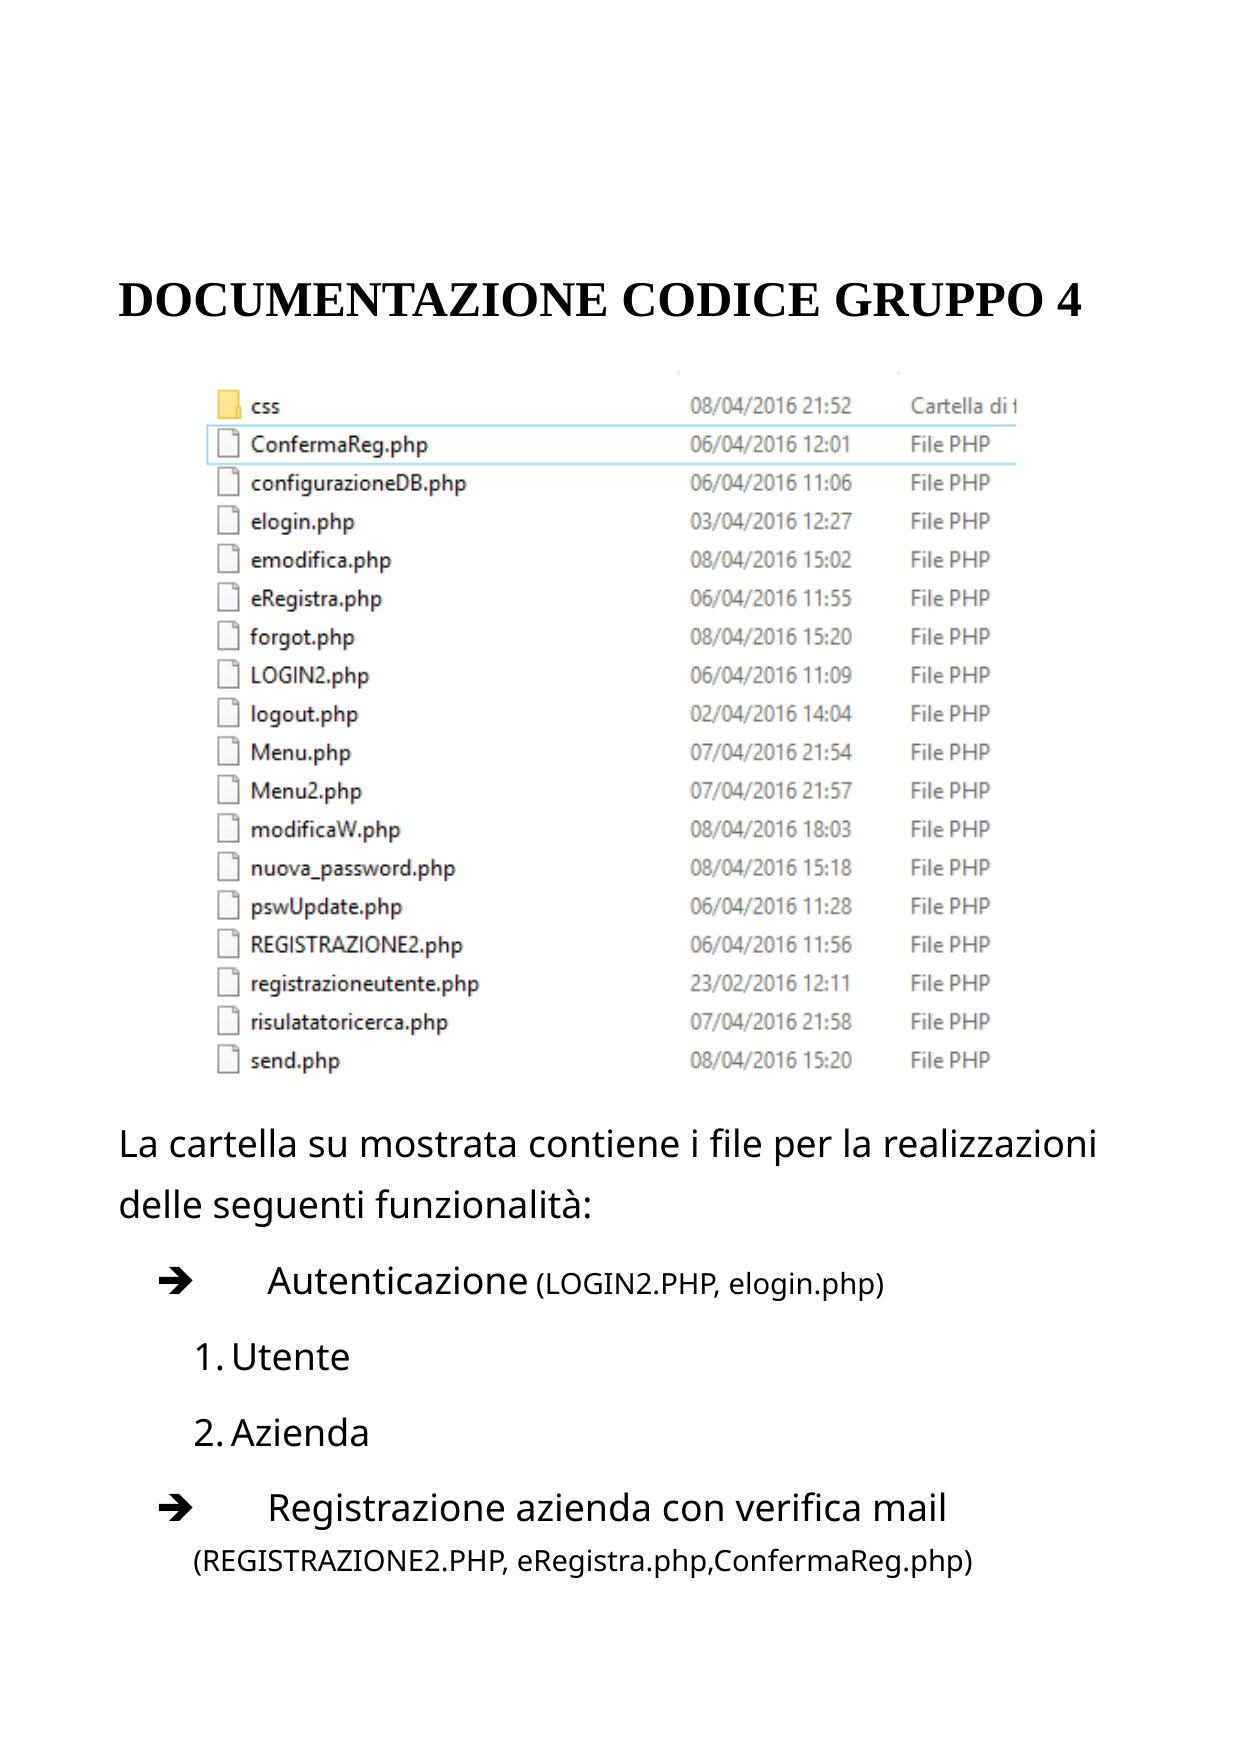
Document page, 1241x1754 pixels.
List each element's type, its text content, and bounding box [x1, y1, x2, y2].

list Autenticazione (LOGIN2.PHP, elogin.php) [156, 1254, 1122, 1305]
list Utente [193, 1330, 1122, 1381]
picture [205, 371, 1017, 1107]
list Registrazione azienda con verifica mail (REGISTRAZIONE2.PHP, eRegistra.php,ConfermaReg.php) [156, 1482, 1122, 1580]
text La cartella su mostrata contiene i file per la realizzazioni delle seguenti funzionalità: [118, 353, 1122, 1229]
list Azienda [193, 1406, 1122, 1457]
text DOCUMENTAZIONE CODICE GRUPPO 4 [118, 270, 1122, 327]
